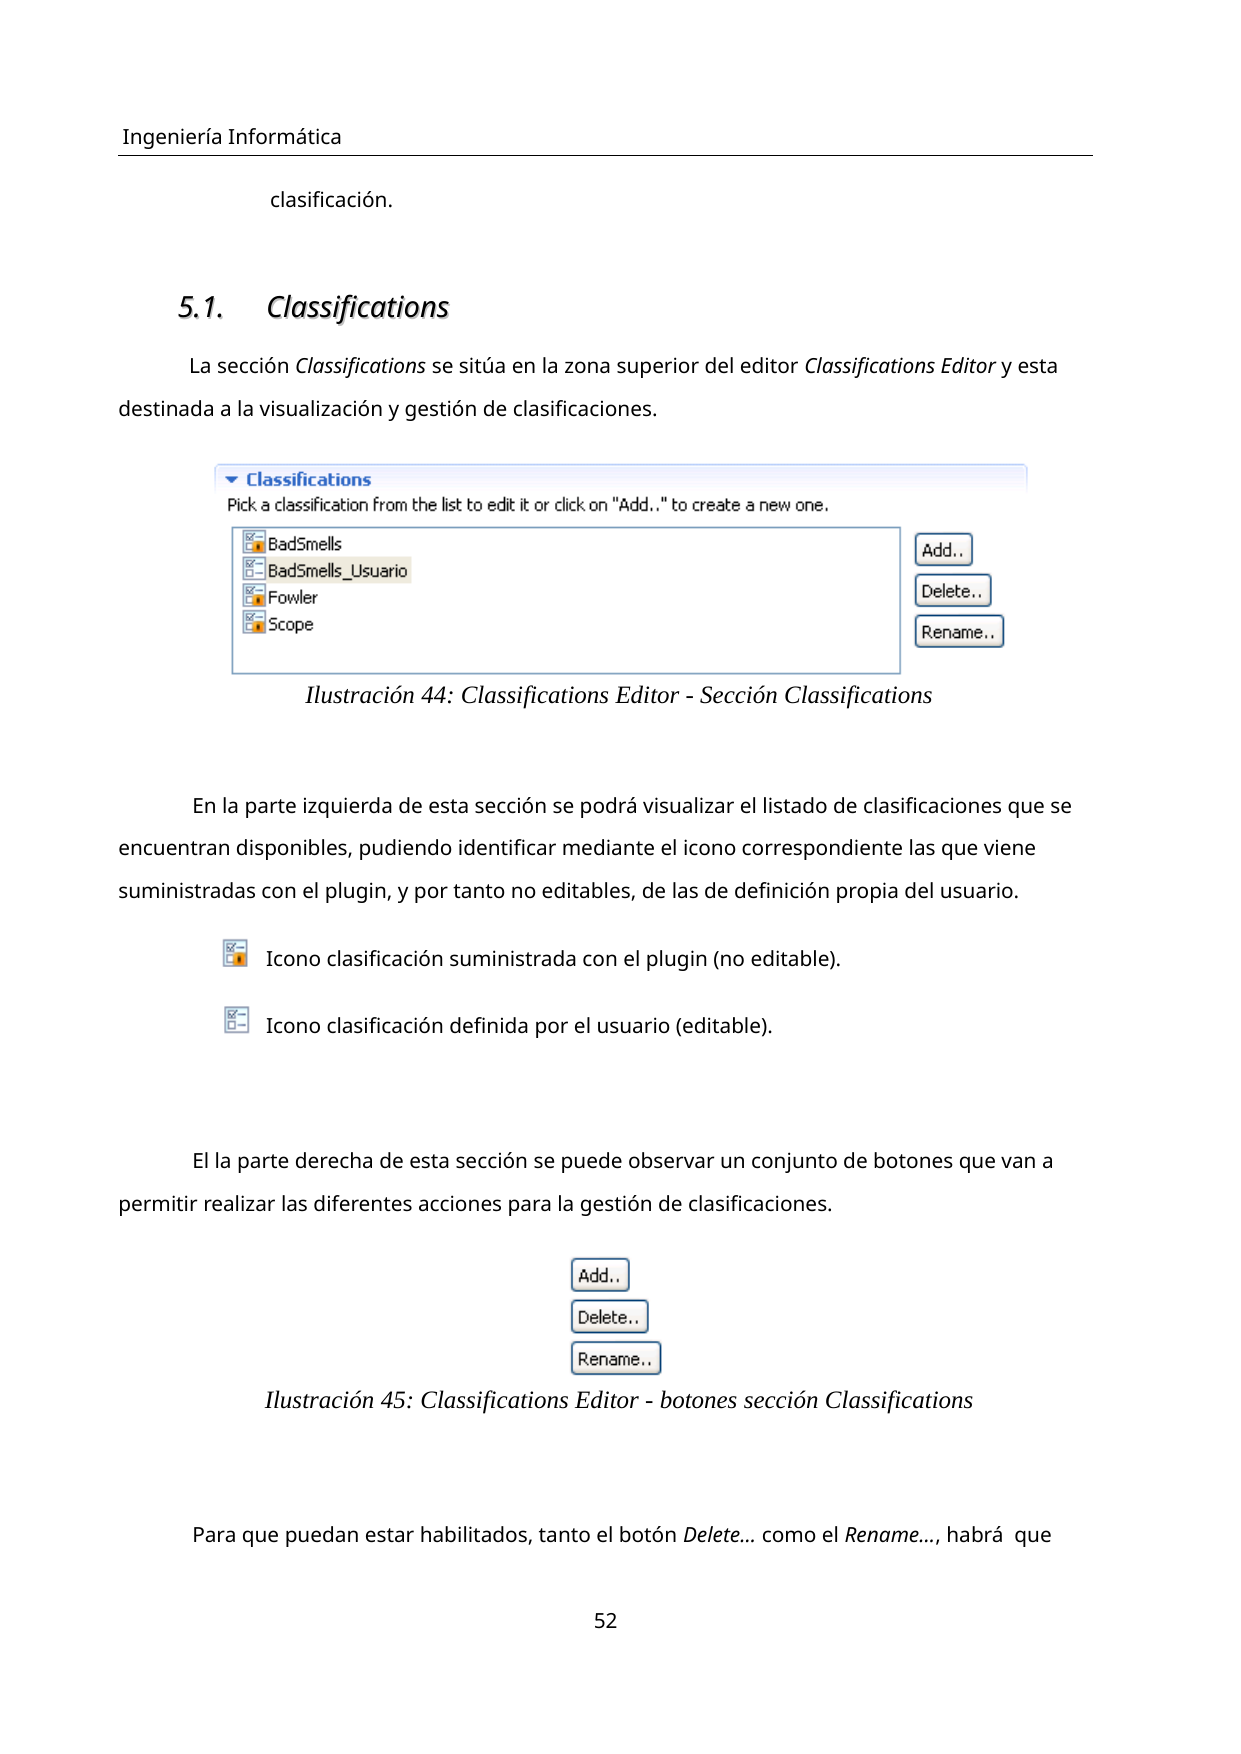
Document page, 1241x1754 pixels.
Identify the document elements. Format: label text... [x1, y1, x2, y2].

text En la parte izquierda de esta sección se podrá visualizar el listado de clasificaciones que se encuentran disponibles, pudiendo identificar mediante el icono correspondiente las que viene suministradas con el plugin, y por tanto no editables, de las de definición propia del usuario. [118, 791, 1093, 904]
text Para que puedan estar habilitados, tanto el botón Delete... como el Rename..., habrá que [118, 1521, 1093, 1549]
text Ilustración 45: Classifications Editor - botones sección Classifications [248, 1257, 992, 1413]
text Icono clasificación definida por el usuario (editable). [118, 1011, 1093, 1040]
text Ilustración 44: Classifications Editor - Sección Classifications [210, 681, 1030, 709]
text Icono clasificación suministrada con el plugin (no editable). [118, 944, 1093, 972]
list clasificación. [232, 185, 1093, 213]
text El la parte derecha de esta sección se puede observar un conjunto de botones que van a permitir realizar las diferentes acciones para la gestión de clasificaciones. [118, 1146, 1093, 1217]
subtitle Classifications [177, 287, 1093, 326]
text La sección Classifications se sitúa en la zona superior del editor Classifications Editor y esta destinada a la visualización y gestión de clasificaciones. [118, 351, 1093, 422]
picture [210, 461, 1031, 681]
